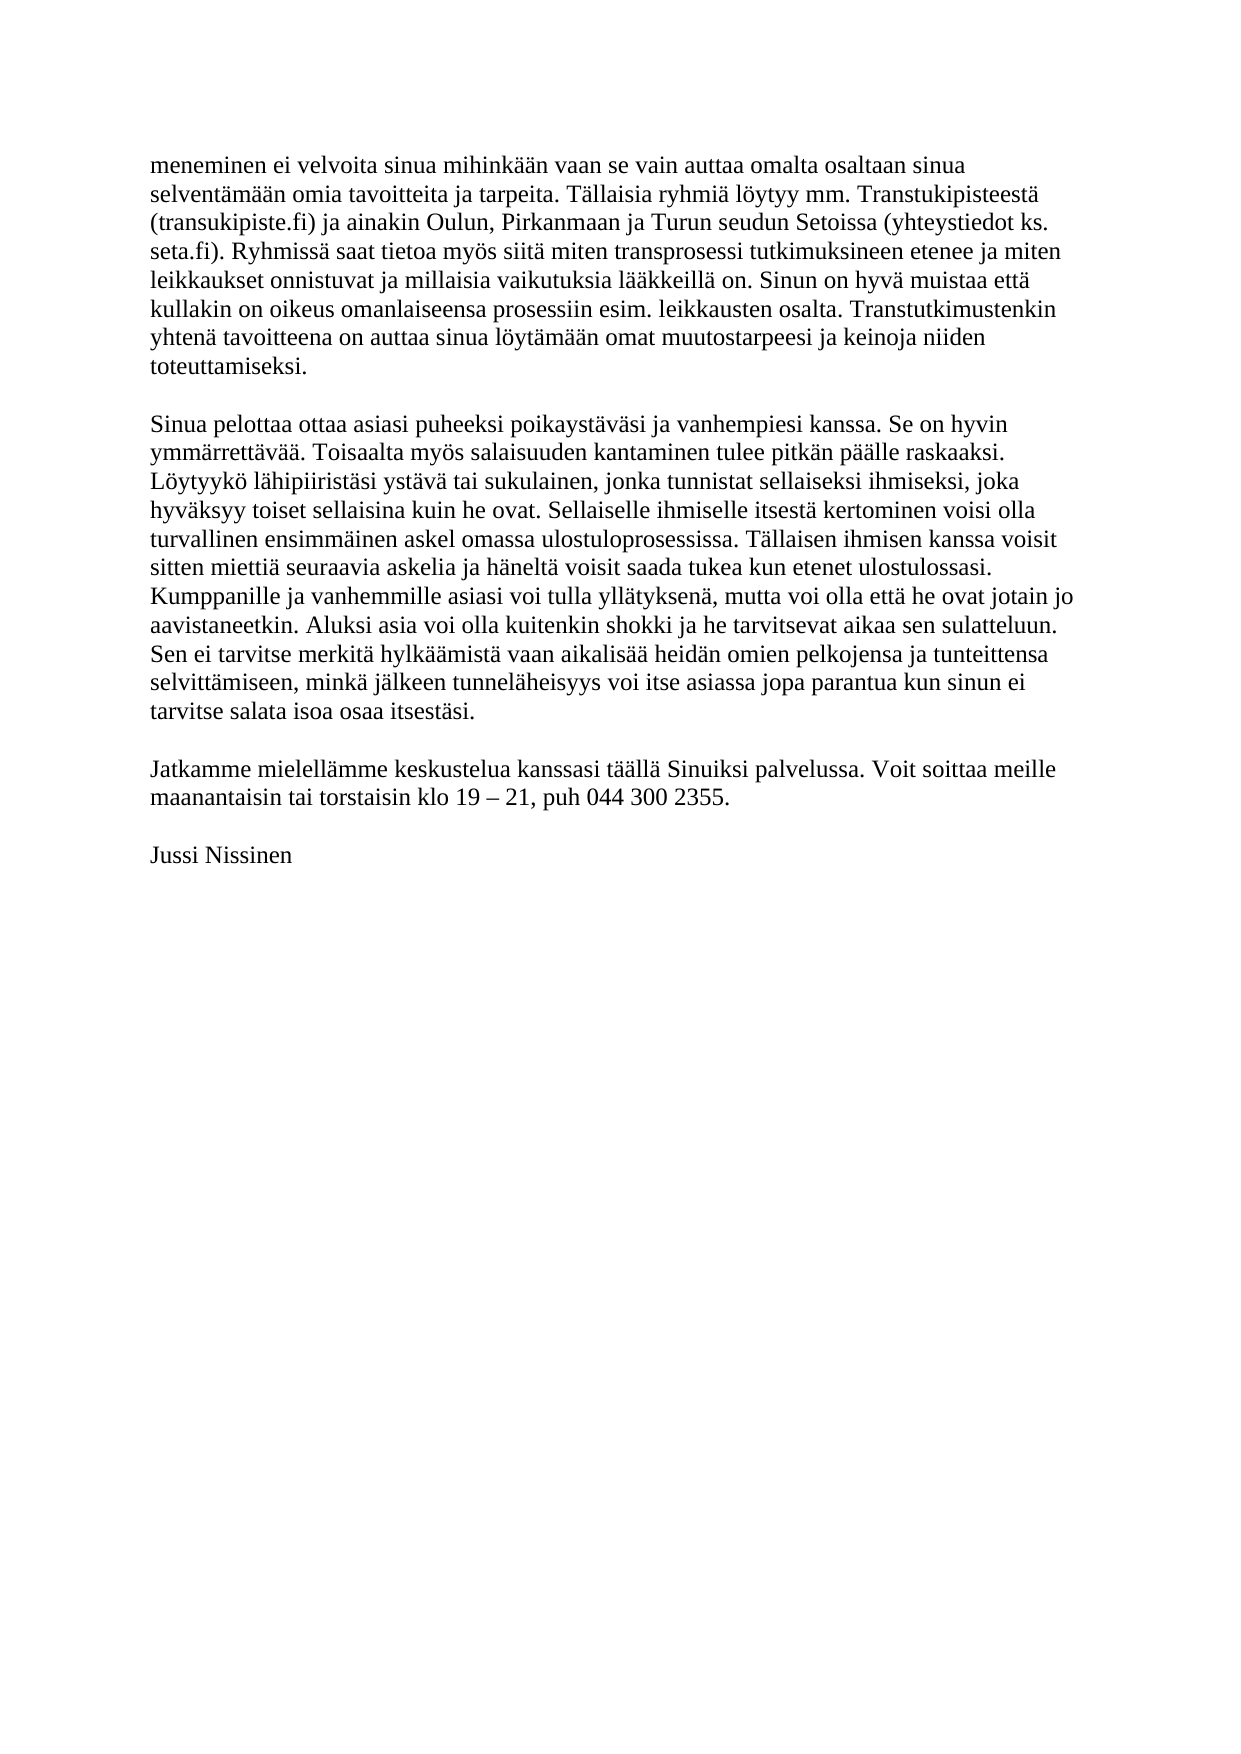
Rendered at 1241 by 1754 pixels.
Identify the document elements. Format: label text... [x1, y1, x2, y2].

text meneminen ei velvoita sinua mihinkään vaan se vain auttaa omalta osaltaan sinua selventämään omia tavoitteita ja tarpeita. Tällaisia ryhmiä löytyy mm. Transtukipisteestä (transukipiste.fi) ja ainakin Oulun, Pirkanmaan ja Turun seudun Setoissa (yhteystiedot ks. seta.fi). Ryhmissä saat tietoa myös siitä miten transprosessi tutkimuksineen etenee ja miten leikkaukset onnistuvat ja millaisia vaikutuksia lääkkeillä on. Sinun on hyvä muistaa että kullakin on oikeus omanlaiseensa prosessiin esim. leikkausten osalta. Transtutkimustenkin yhtenä tavoitteena on auttaa sinua löytämään omat muutostarpeesi ja keinoja niiden toteuttamiseksi. Sinua pelottaa ottaa asiasi puheeksi poikaystäväsi ja vanhempiesi kanssa. Se on hyvin ymmärrettävää. Toisaalta myös salaisuuden kantaminen tulee pitkän päälle raskaaksi. Löytyykö lähipiiristäsi ystävä tai sukulainen, jonka tunnistat sellaiseksi ihmiseksi, joka hyväksyy toiset sellaisina kuin he ovat. Sellaiselle ihmiselle itsestä kertominen voisi olla turvallinen ensimmäinen askel omassa ulostuloprosessissa. Tällaisen ihmisen kanssa voisit sitten miettiä seuraavia askelia ja häneltä voisit saada tukea kun etenet ulostulossasi. Kumppanille ja vanhemmille asiasi voi tulla yllätyksenä, mutta voi olla että he ovat jotain jo aavistaneetkin. Aluksi asia voi olla kuitenkin shokki ja he tarvitsevat aikaa sen sulatteluun. Sen ei tarvitse merkitä hylkäämistä vaan aikalisää heidän omien pelkojensa ja tunteittensa selvittämiseen, minkä jälkeen tunneläheisyys voi itse asiassa jopa parantua kun sinun ei tarvitse salata isoa osaa itsestäsi. Jatkamme mielellämme keskustelua kanssasi täällä Sinuiksi palvelussa. Voit soittaa meille maanantaisin tai torstaisin klo 19 – 21, puh 044 300 2355. Jussi Nissinen [150, 150, 1090, 869]
